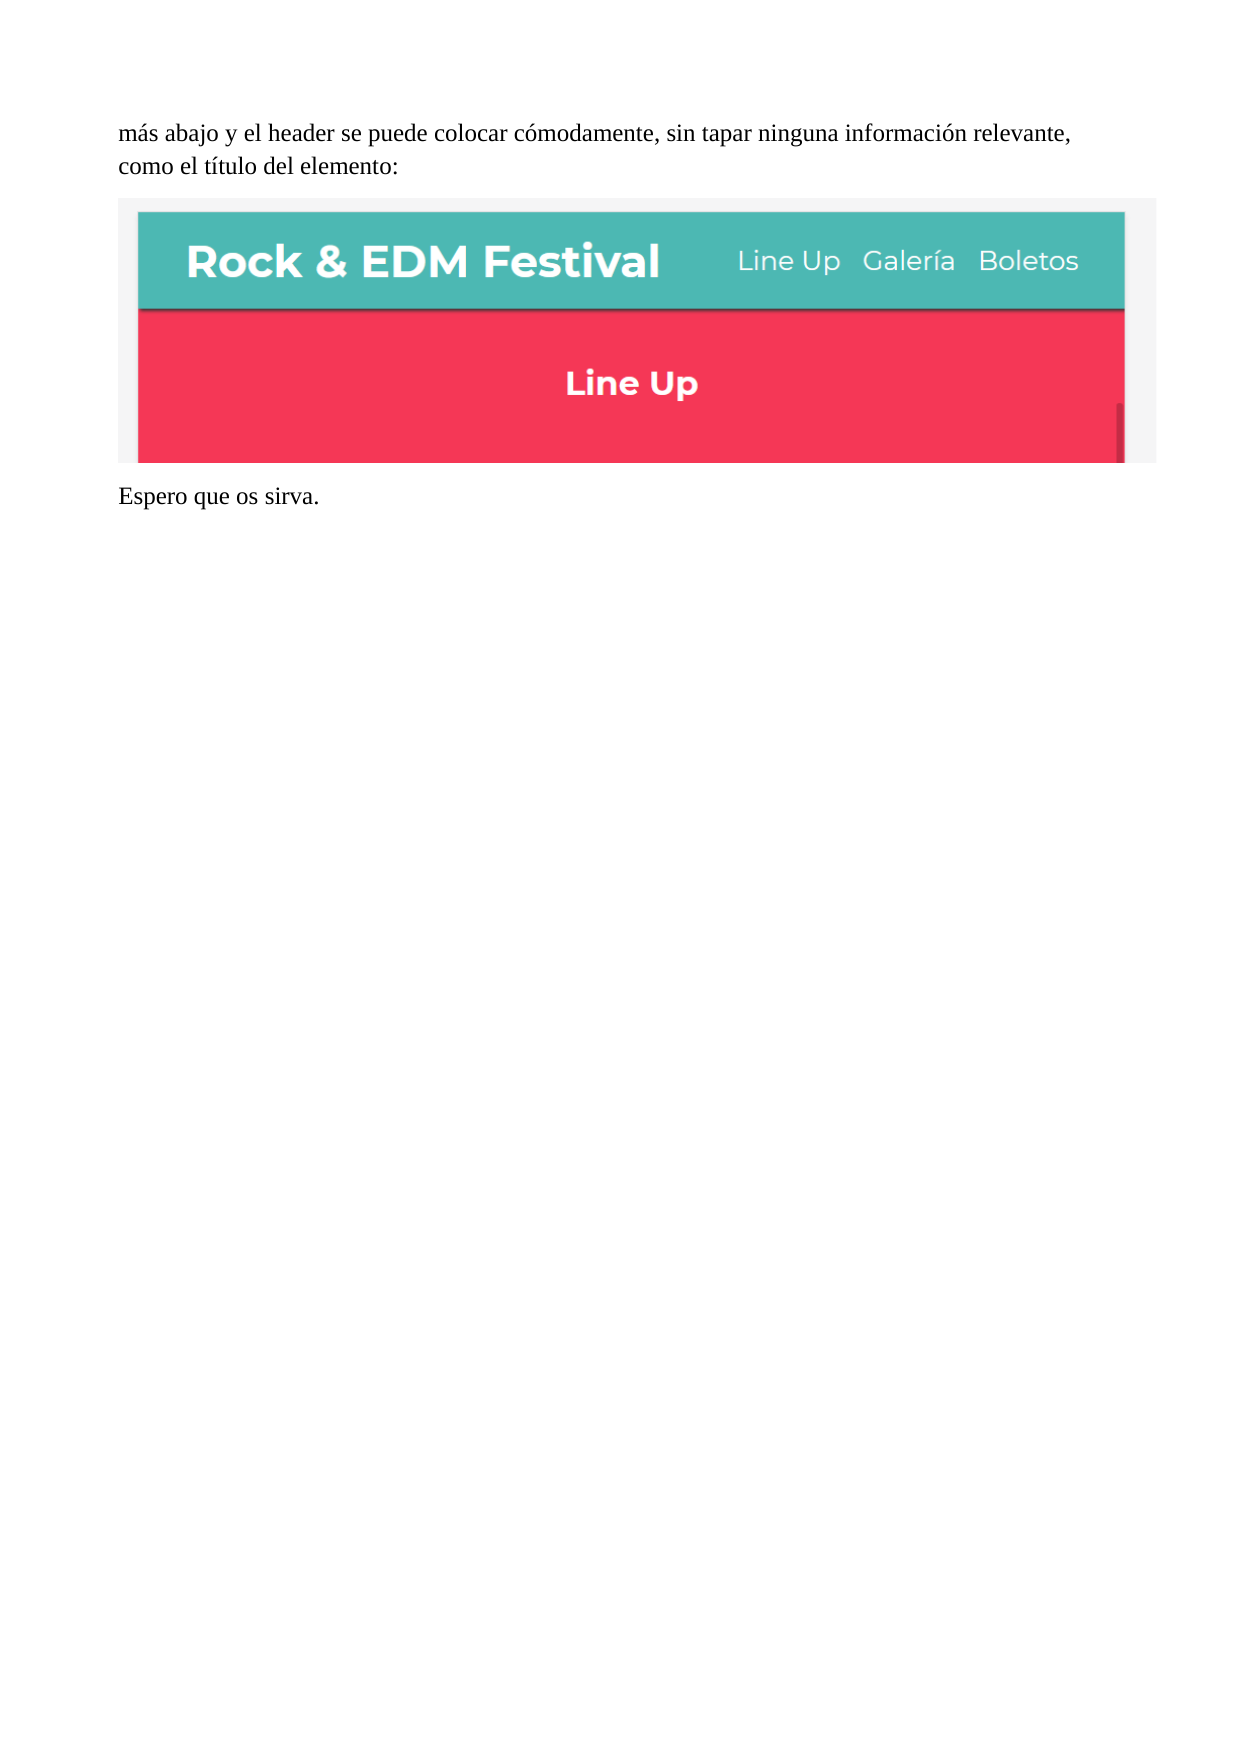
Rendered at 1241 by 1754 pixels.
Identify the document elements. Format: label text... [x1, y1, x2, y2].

text Espero que os sirva. [118, 481, 1122, 510]
text más abajo y el header se puede colocar cómodamente, sin tapar ninguna información relevante, como el título del elemento: [118, 118, 1122, 180]
picture [118, 198, 1157, 463]
